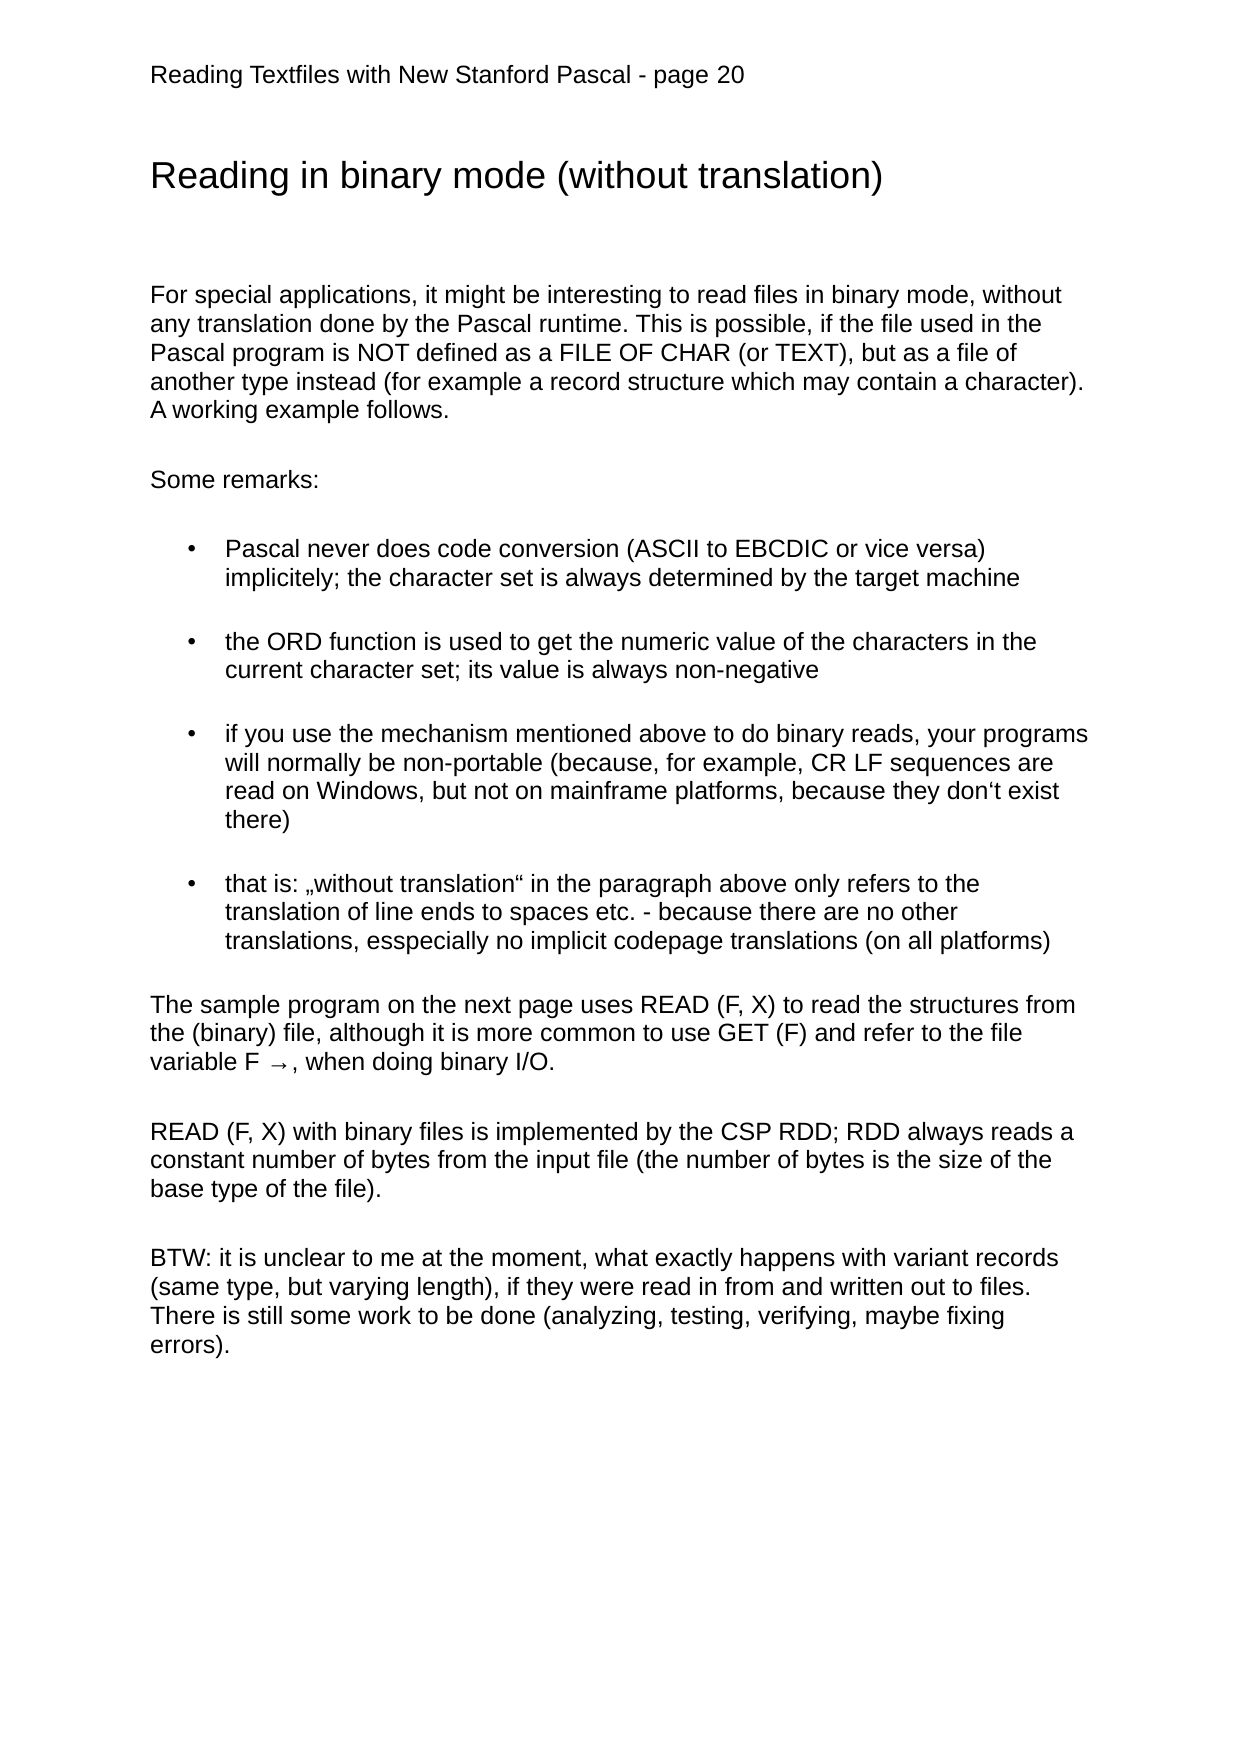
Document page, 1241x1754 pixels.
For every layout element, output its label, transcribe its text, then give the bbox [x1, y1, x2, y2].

list that is: „without translation“ in the paragraph above only refers to the translation of line ends to spaces etc. - because there are no other translations, esspecially no implicit codepage translations (on all platforms) [187, 868, 1090, 984]
list Pascal never does code conversion (ASCII to EBCDIC or vice versa) implicitely; the character set is always determined by the target machine [187, 534, 1090, 621]
text Some remarks: [150, 465, 1090, 493]
list if you use the mechanism mentioned above to do binary reads, your programs will normally be non-portable (because, for example, CR LF sequences are read on Windows, but not on mainframe platforms, because they don‘t exist there) [187, 719, 1090, 863]
text The sample program on the next page uses READ (F, X) to read the structures from the (binary) file, although it is more common to use GET (F) and refer to the file variable F →, when doing binary I/O. [150, 989, 1090, 1076]
text READ (F, X) with binary files is implemented by the CSP RDD; RDD always reads a constant number of bytes from the input file (the number of bytes is the size of the base type of the file). [150, 1116, 1090, 1203]
text BTW: it is unclear to me at the moment, what exactly happens with variant records (same type, but varying length), if they were read in from and written out to files. There is still some work to be done (analyzing, testing, verifying, maybe fixing errors). [150, 1243, 1090, 1358]
text Reading in binary mode (without translation) [150, 153, 1090, 197]
text For special applications, it might be interesting to read files in binary mode, without any translation done by the Pascal runtime. This is possible, if the file used in the Pascal program is NOT defined as a FILE OF CHAR (or TEXT), but as a file of another type instead (for example a record structure which may contain a character). A working example follows. [150, 252, 1090, 424]
list the ORD function is used to get the numeric value of the characters in the current character set; its value is always non-negative [187, 626, 1090, 713]
